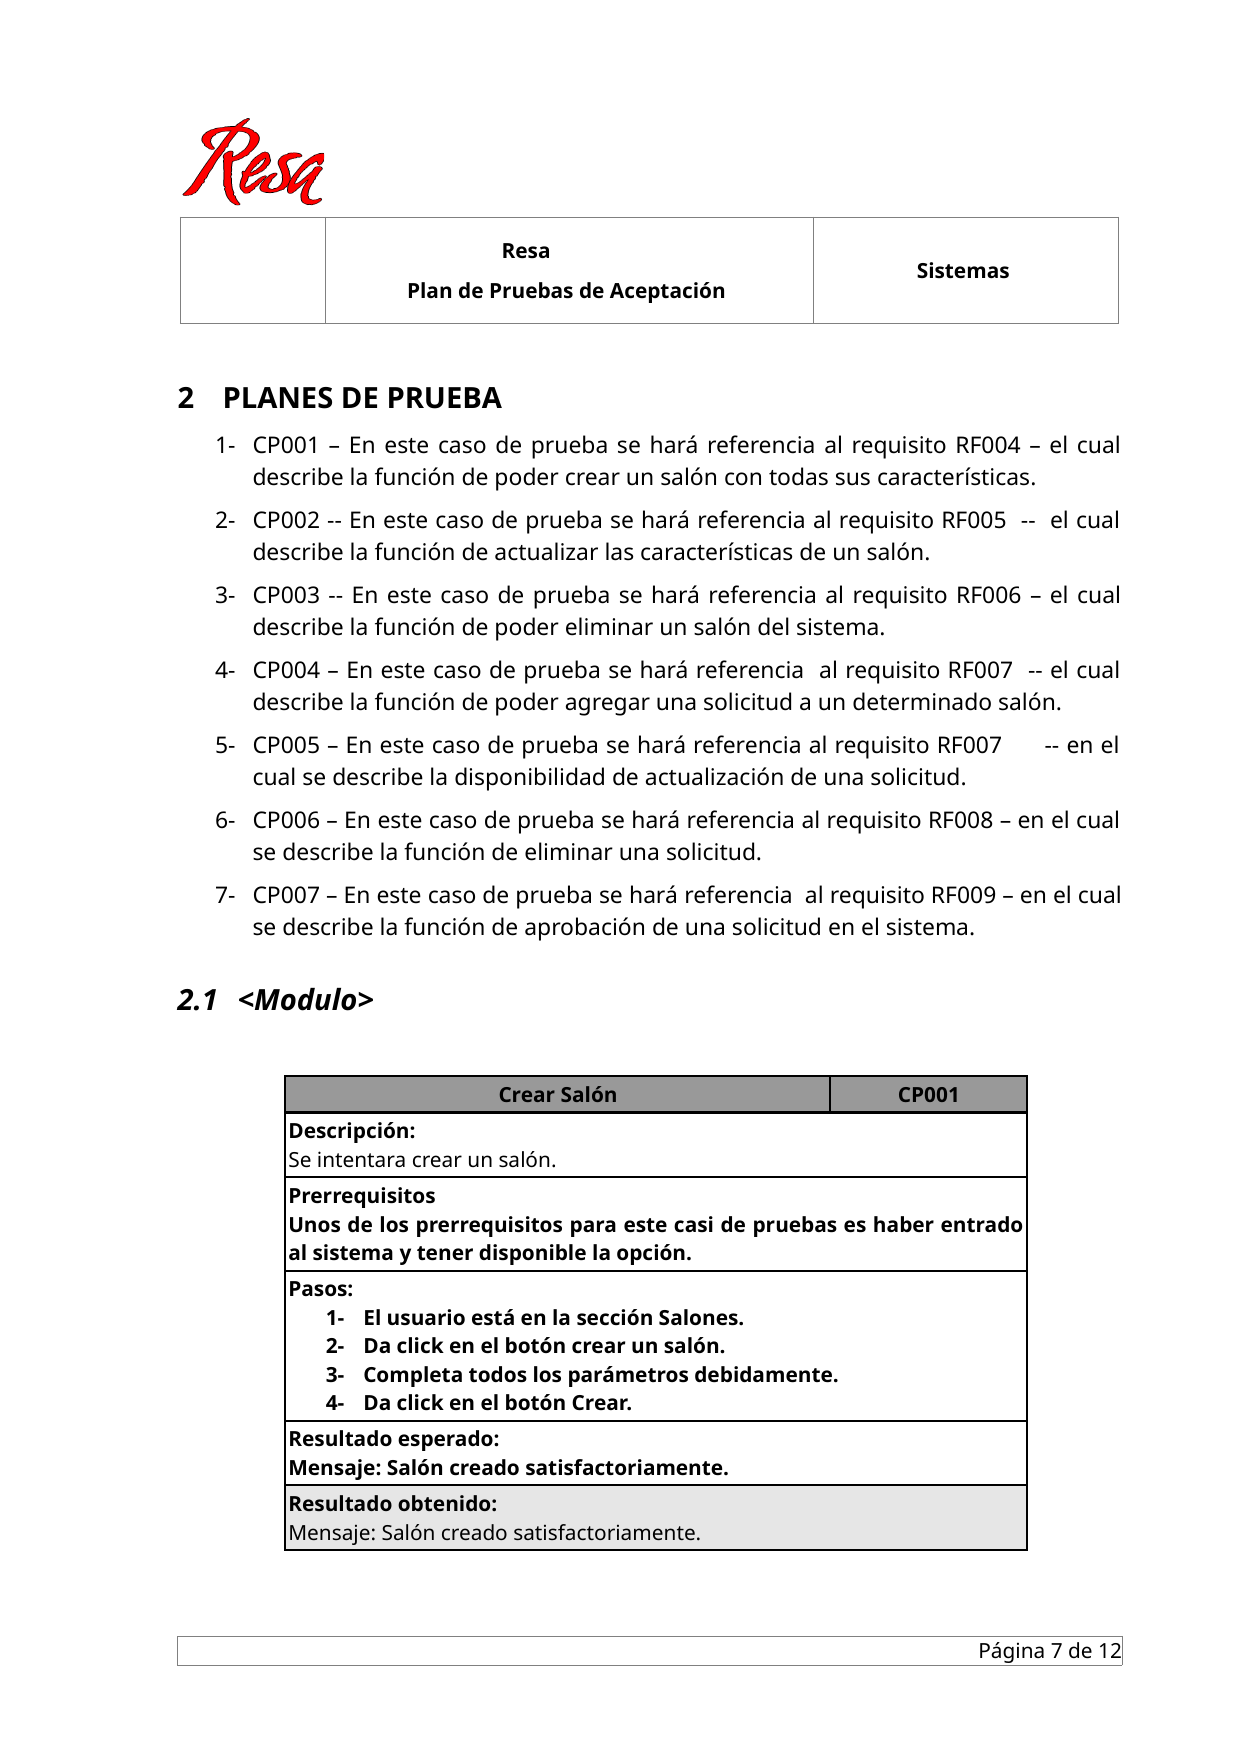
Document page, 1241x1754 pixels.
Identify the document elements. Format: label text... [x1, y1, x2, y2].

list CP002 -- En este caso de prueba se hará referencia al requisito RF005 -- el cual describe la función de actualizar las características de un salón. [215, 504, 1122, 567]
table_cell Descripción: Se intentara crear un salón. [286, 1114, 1026, 1176]
list CP004 – En este caso de prueba se hará referencia al requisito RF007 -- el cual describe la función de poder agregar una solicitud a un determinado salón. [215, 654, 1122, 717]
list CP003 -- En este caso de prueba se hará referencia al requisito RF006 – el cual describe la función de poder eliminar un salón del sistema. [215, 579, 1122, 642]
list CP001 – En este caso de prueba se hará referencia al requisito RF004 – el cual describe la función de poder crear un salón con todas sus características. [215, 429, 1122, 492]
table_cell Prerrequisitos Unos de los prerrequisitos para este casi de pruebas es haber entrado al sistema y tener disponible la opción. [286, 1178, 1026, 1269]
list CP006 – En este caso de prueba se hará referencia al requisito RF008 – en el cual se describe la función de eliminar una solicitud. [215, 804, 1122, 867]
table_cell Resultado esperado: Mensaje: Salón creado satisfactoriamente. [286, 1422, 1026, 1484]
list CP007 – En este caso de prueba se hará referencia al requisito RF009 – en el cual se describe la función de aprobación de una solicitud en el sistema. [215, 879, 1122, 942]
table_header Crear Salón [286, 1077, 829, 1111]
table_cell Resultado obtenido: Mensaje: Salón creado satisfactoriamente. [286, 1486, 1026, 1549]
table_header CP001 [831, 1077, 1026, 1111]
table_cell Pasos: El usuario está en la sección Salones. Da click en el botón crear un salón. Completa todos los parámetros debidamente. Da click en el botón Crear. [286, 1272, 1026, 1419]
list CP005 – En este caso de prueba se hará referencia al requisito RF007 -- en el cual se describe la disponibilidad de actualización de una solicitud. [215, 729, 1122, 792]
subtitle PLANES DE PRUEBA [177, 377, 1122, 417]
subtitle <Modulo> [177, 979, 1122, 1019]
